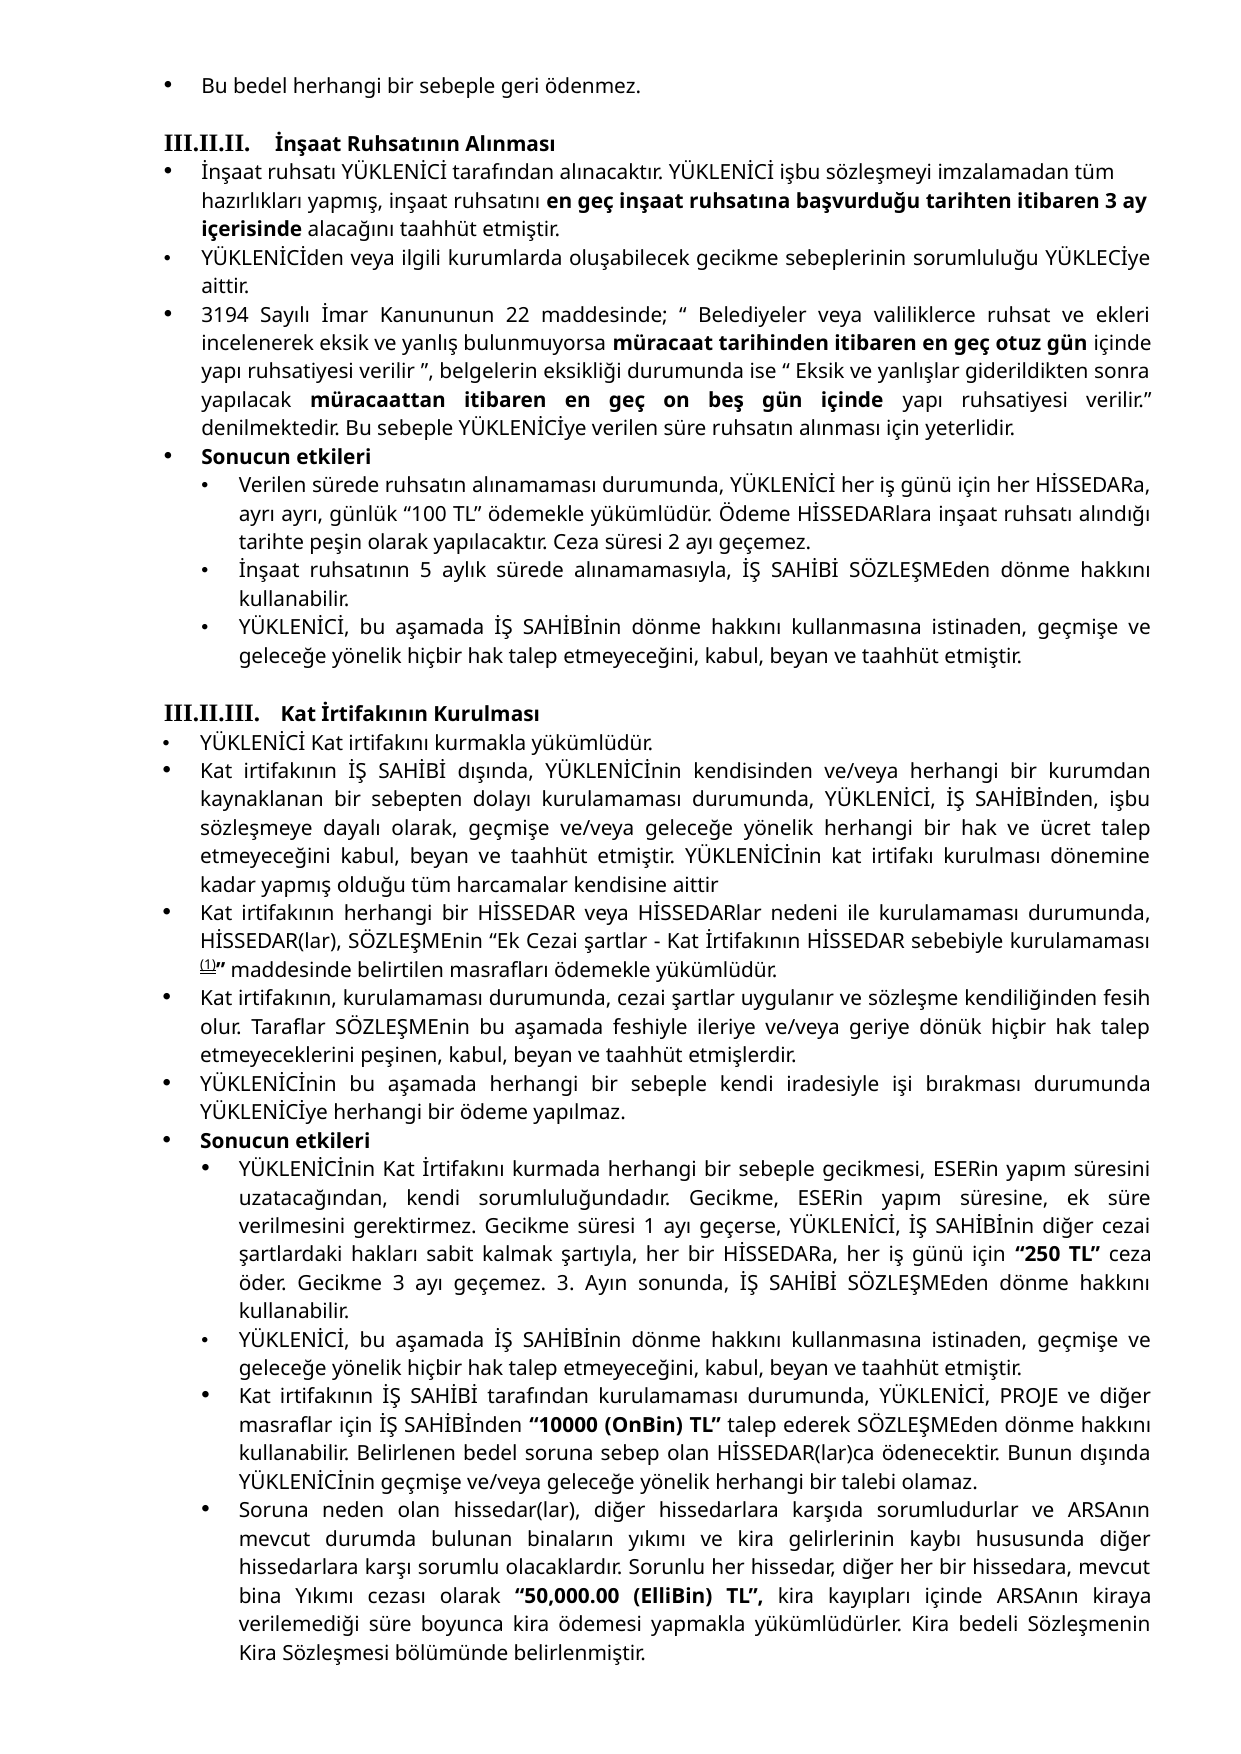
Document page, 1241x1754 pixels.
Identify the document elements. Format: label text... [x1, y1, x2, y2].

list Kat irtifakının İŞ SAHİBİ tarafından kurulamaması durumunda, YÜKLENİCİ, PROJE ve diğer masraflar için İŞ SAHİBİnden “10000 (OnBin) TL” talep ederek SÖZLEŞMEden dönme hakkını kullanabilir. Belirlenen bedel soruna sebep olan HİSSEDAR(lar)ca ödenecektir. Bunun dışında YÜKLENİCİnin geçmişe ve/veya geleceğe yönelik herhangi bir talebi olamaz. [201, 1382, 1152, 1495]
list YÜKLENİCİ Kat irtifakını kurmakla yükümlüdür. [162, 728, 1152, 756]
list YÜKLENİCİ, bu aşamada İŞ SAHİBİnin dönme hakkını kullanmasına istinaden, geçmişe ve geleceğe yönelik hiçbir hak talep etmeyeceğini, kabul, beyan ve taahhüt etmiştir. [201, 1325, 1152, 1382]
list Kat İrtifakının Kurulması [163, 698, 1152, 728]
list İnşaat ruhsatının 5 aylık sürede alınamamasıyla, İŞ SAHİBİ SÖZLEŞMEden dönme hakkını kullanabilir. [201, 556, 1152, 612]
list İnşaat Ruhsatının Alınması [163, 128, 1152, 157]
list Sonucun etkileri [163, 442, 1152, 470]
list Bu bedel herhangi bir sebeple geri ödenmez. [163, 71, 1152, 99]
list 3194 Sayılı İmar Kanununun 22 maddesinde; “ Belediyeler veya valiliklerce ruhsat ve ekleri incelenerek eksik ve yanlış bulunmuyorsa müracaat tarihinden itibaren en geç otuz gün içinde yapı ruhsatiyesi verilir ”, belgelerin eksikliği durumunda ise “ Eksik ve yanlışlar giderildikten sonra yapılacak müracaattan itibaren en geç on beş gün içinde yapı ruhsatiyesi verilir.” denilmektedir. Bu sebeple YÜKLENİCİye verilen süre ruhsatın alınması için yeterlidir. [163, 300, 1152, 442]
list Sonucun etkileri [162, 1126, 1152, 1154]
list Kat irtifakının İŞ SAHİBİ dışında, YÜKLENİCİnin kendisinden ve/veya herhangi bir kurumdan kaynaklanan bir sebepten dolayı kurulamaması durumunda, YÜKLENİCİ, İŞ SAHİBİnden, işbu sözleşmeye dayalı olarak, geçmişe ve/veya geleceğe yönelik herhangi bir hak ve ücret talep etmeyeceğini kabul, beyan ve taahhüt etmiştir. YÜKLENİCİnin kat irtifakı kurulması dönemine kadar yapmış olduğu tüm harcamalar kendisine aittir [162, 756, 1152, 898]
list Soruna neden olan hissedar(lar), diğer hissedarlara karşıda sorumludurlar ve ARSAnın mevcut durumda bulunan binaların yıkımı ve kira gelirlerinin kaybı hususunda diğer hissedarlara karşı sorumlu olacaklardır. Sorunlu her hissedar, diğer her bir hissedara, mevcut bina Yıkımı cezası olarak “50,000.00 (ElliBin) TL”, kira kayıpları içinde ARSAnın kiraya verilemediği süre boyunca kira ödemesi yapmakla yükümlüdürler. Kira bedeli Sözleşmenin Kira Sözleşmesi bölümünde belirlenmiştir. [201, 1495, 1152, 1666]
list Kat irtifakının, kurulamaması durumunda, cezai şartlar uygulanır ve sözleşme kendiliğinden fesih olur. Taraflar SÖZLEŞMEnin bu aşamada feshiyle ileriye ve/veya geriye dönük hiçbir hak talep etmeyeceklerini peşinen, kabul, beyan ve taahhüt etmişlerdir. [162, 983, 1152, 1069]
list YÜKLENİCİnin Kat İrtifakını kurmada herhangi bir sebeple gecikmesi, ESERin yapım süresini uzatacağından, kendi sorumluluğundadır. Gecikme, ESERin yapım süresine, ek süre verilmesini gerektirmez. Gecikme süresi 1 ayı geçerse, YÜKLENİCİ, İŞ SAHİBİnin diğer cezai şartlardaki hakları sabit kalmak şartıyla, her bir HİSSEDARa, her iş günü için “250 TL” ceza öder. Gecikme 3 ayı geçemez. 3. Ayın sonunda, İŞ SAHİBİ SÖZLEŞMEden dönme hakkını kullanabilir. [201, 1154, 1152, 1325]
list İnşaat ruhsatı YÜKLENİCİ tarafından alınacaktır. YÜKLENİCİ işbu sözleşmeyi imzalamadan tüm hazırlıkları yapmış, inşaat ruhsatını en geç inşaat ruhsatına başvurduğu tarihten itibaren 3 ay içerisinde alacağını taahhüt etmiştir. [163, 157, 1152, 243]
list YÜKLENİCİden veya ilgili kurumlarda oluşabilecek gecikme sebeplerinin sorumluluğu YÜKLECİye aittir. [163, 243, 1152, 300]
list Kat irtifakının herhangi bir HİSSEDAR veya HİSSEDARlar nedeni ile kurulamaması durumunda, HİSSEDAR(lar), SÖZLEŞMEnin “Ek Cezai şartlar - Kat İrtifakının HİSSEDAR sebebiyle kurulamaması (1)” maddesinde belirtilen masrafları ödemekle yükümlüdür. [162, 898, 1152, 983]
list Verilen sürede ruhsatın alınamaması durumunda, YÜKLENİCİ her iş günü için her HİSSEDARa, ayrı ayrı, günlük “100 TL” ödemekle yükümlüdür. Ödeme HİSSEDARlara inşaat ruhsatı alındığı tarihte peşin olarak yapılacaktır. Ceza süresi 2 ayı geçemez. [201, 470, 1152, 556]
list YÜKLENİCİnin bu aşamada herhangi bir sebeple kendi iradesiyle işi bırakması durumunda YÜKLENİCİye herhangi bir ödeme yapılmaz. [162, 1069, 1152, 1126]
list YÜKLENİCİ, bu aşamada İŞ SAHİBİnin dönme hakkını kullanmasına istinaden, geçmişe ve geleceğe yönelik hiçbir hak talep etmeyeceğini, kabul, beyan ve taahhüt etmiştir. [201, 612, 1152, 669]
